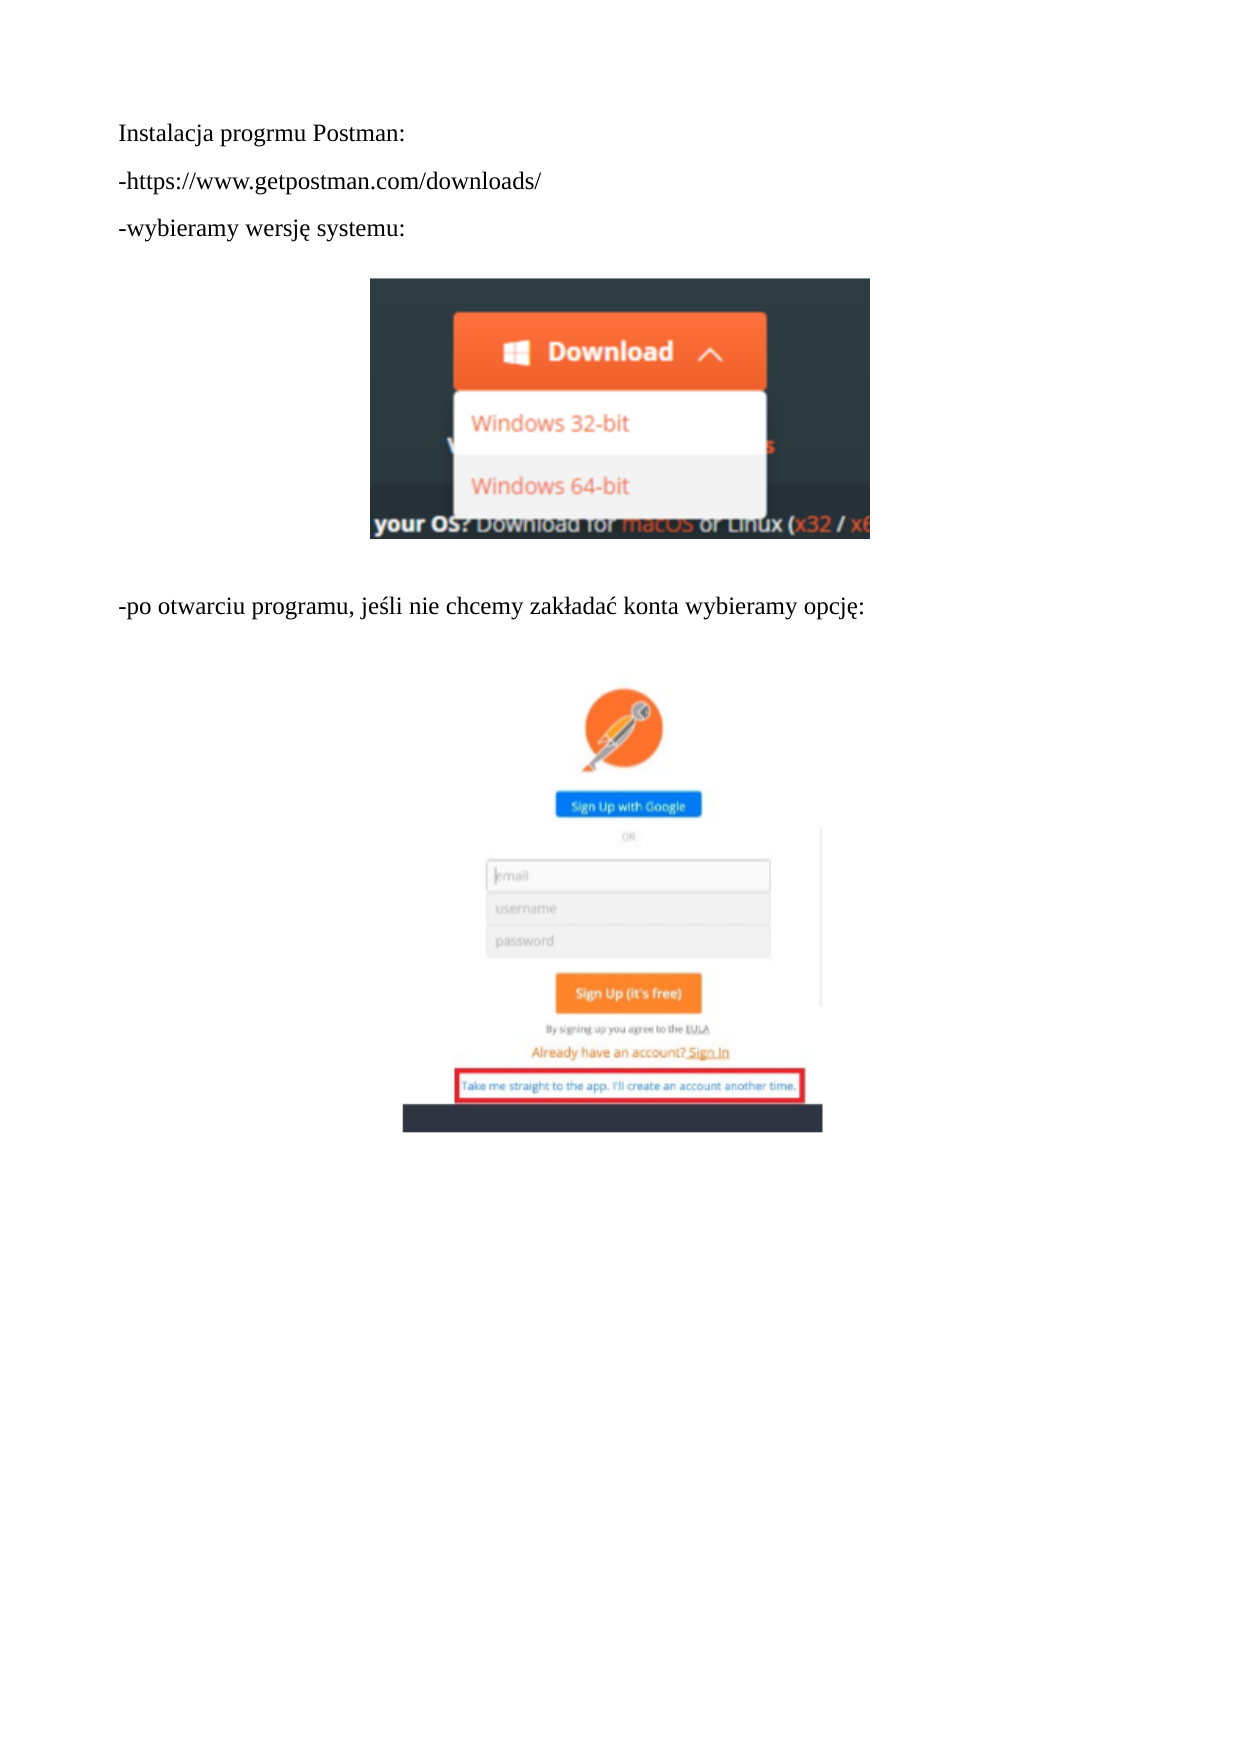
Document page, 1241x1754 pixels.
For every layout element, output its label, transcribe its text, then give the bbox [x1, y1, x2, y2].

text -po otwarciu programu, jeśli nie chcemy zakładać konta wybieramy opcję: [118, 591, 1122, 620]
picture [400, 638, 840, 1156]
text Instalacja progrmu Postman: [118, 118, 1122, 147]
text -wybieramy wersję systemu: [118, 213, 1122, 242]
text -https://www.getpostman.com/downloads/ [118, 166, 1122, 194]
picture [370, 275, 870, 539]
